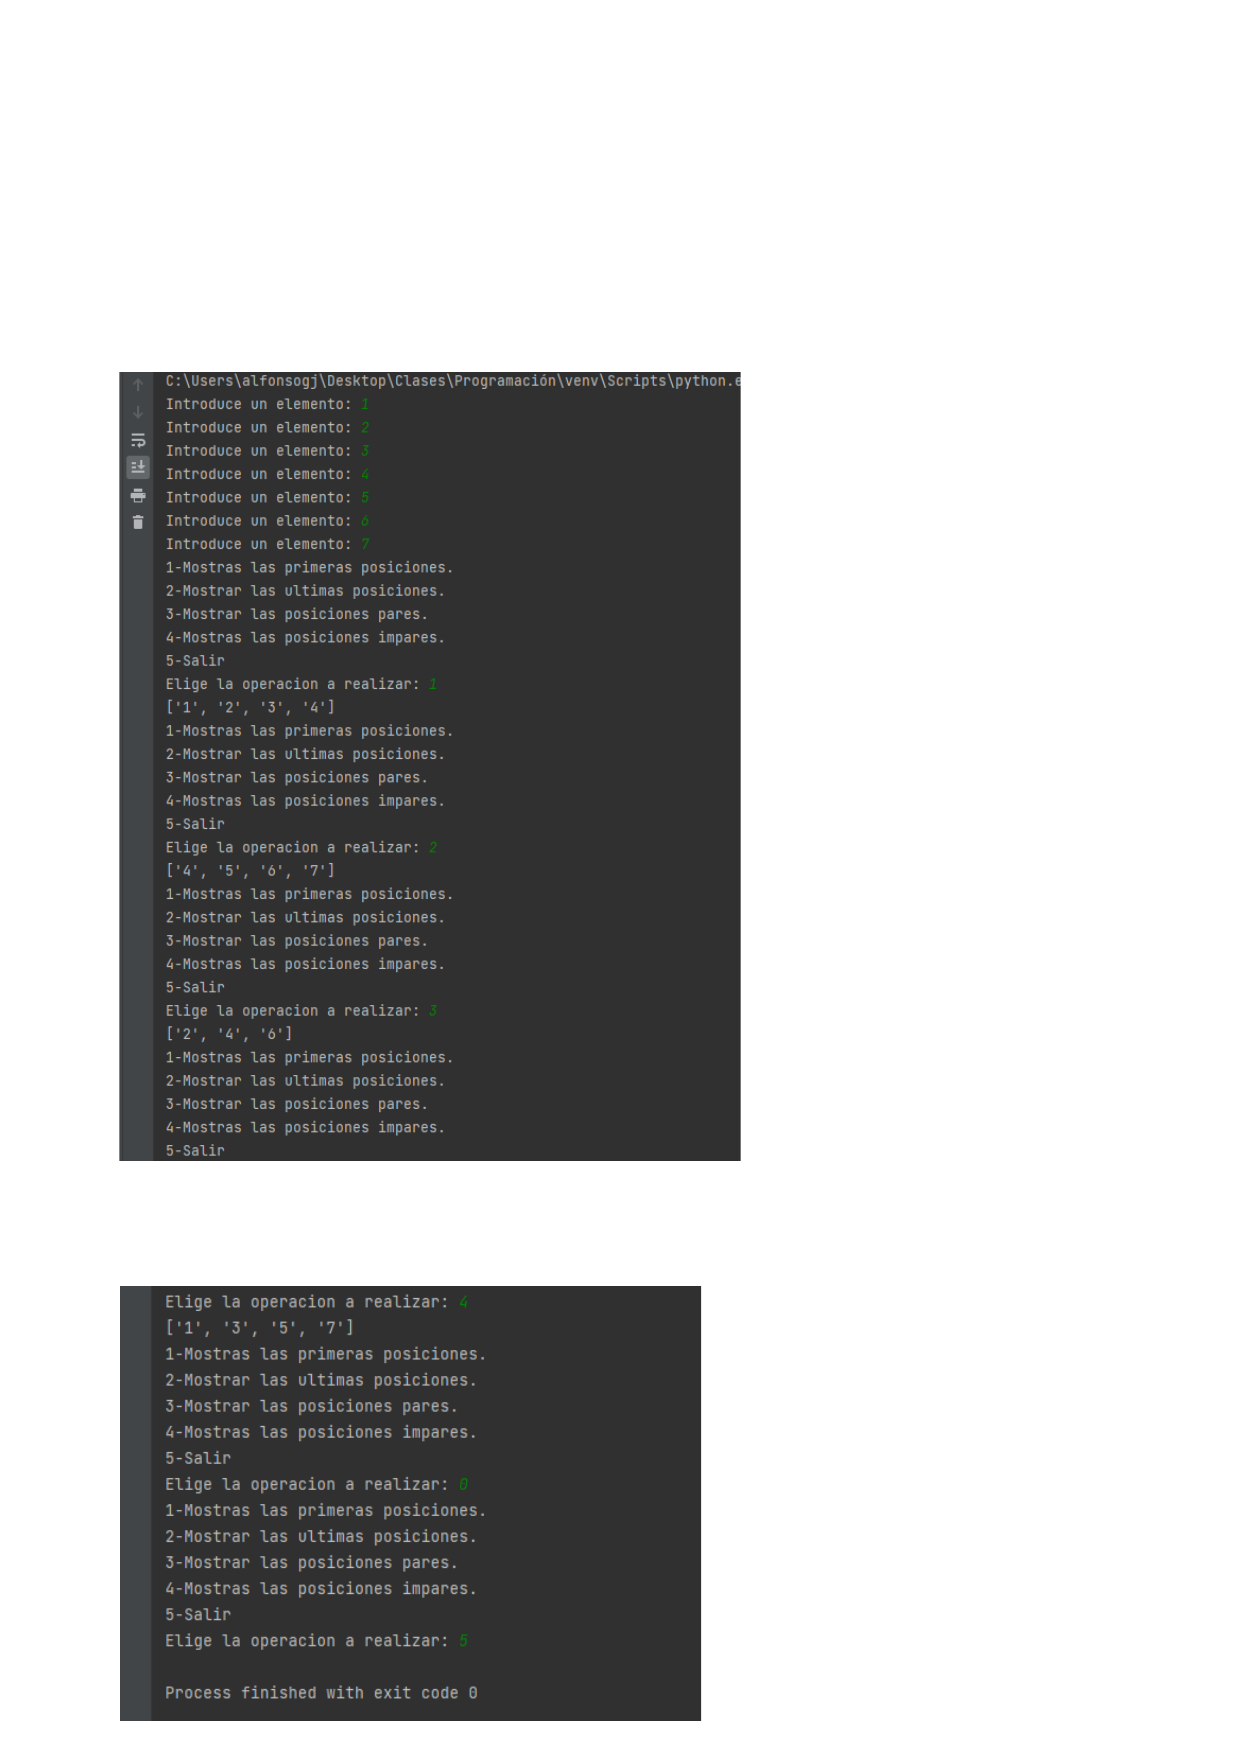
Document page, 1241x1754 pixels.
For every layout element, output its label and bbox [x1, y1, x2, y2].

picture [119, 372, 741, 1161]
picture [120, 1286, 702, 1721]
